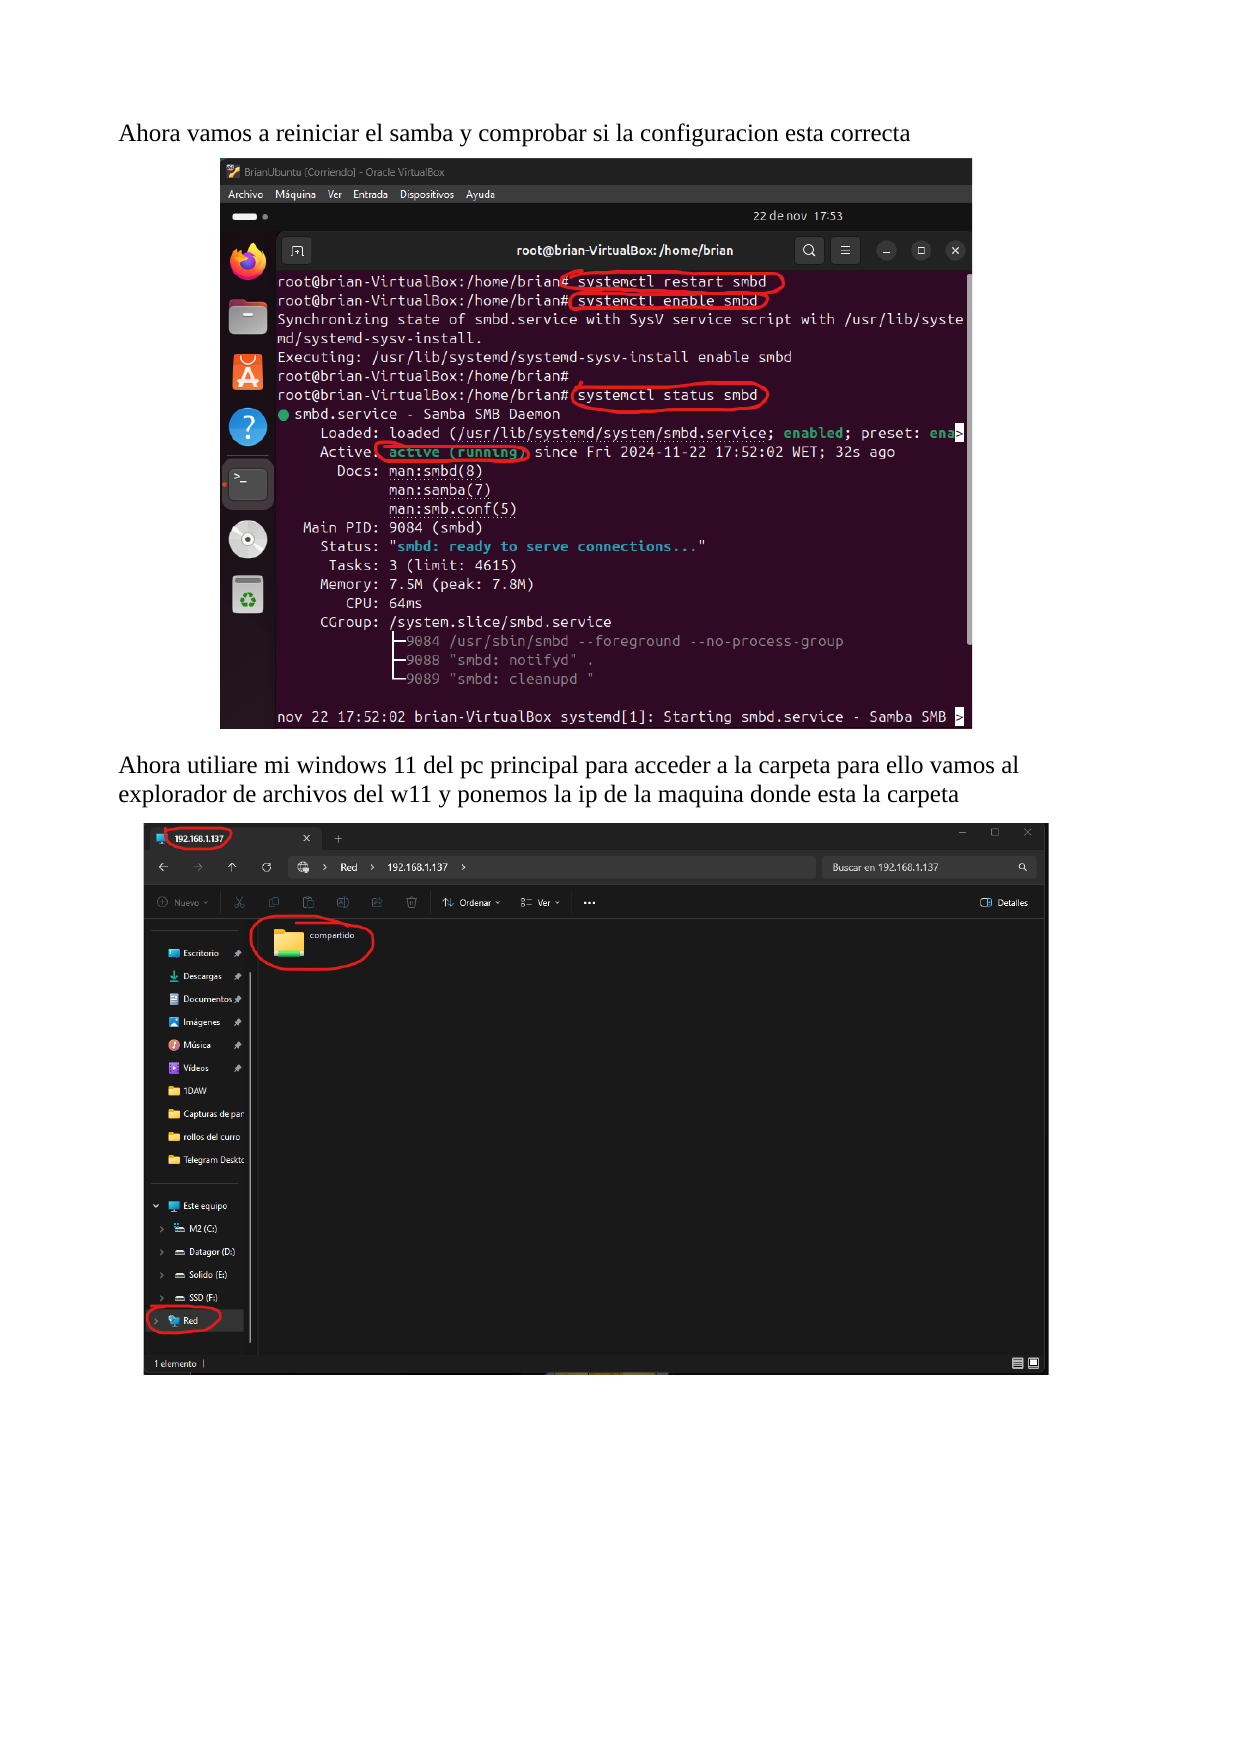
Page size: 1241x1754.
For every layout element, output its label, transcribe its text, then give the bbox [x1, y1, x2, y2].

text Ahora vamos a reiniciar el samba y comprobar si la configuracion esta correcta Ahora utiliare mi windows 11 del pc principal para acceder a la carpeta para ello vamos al explorador de archivos del w11 y ponemos la ip de la maquina donde esta la carpeta [118, 118, 1122, 1432]
picture [220, 158, 973, 729]
picture [143, 823, 1049, 1375]
